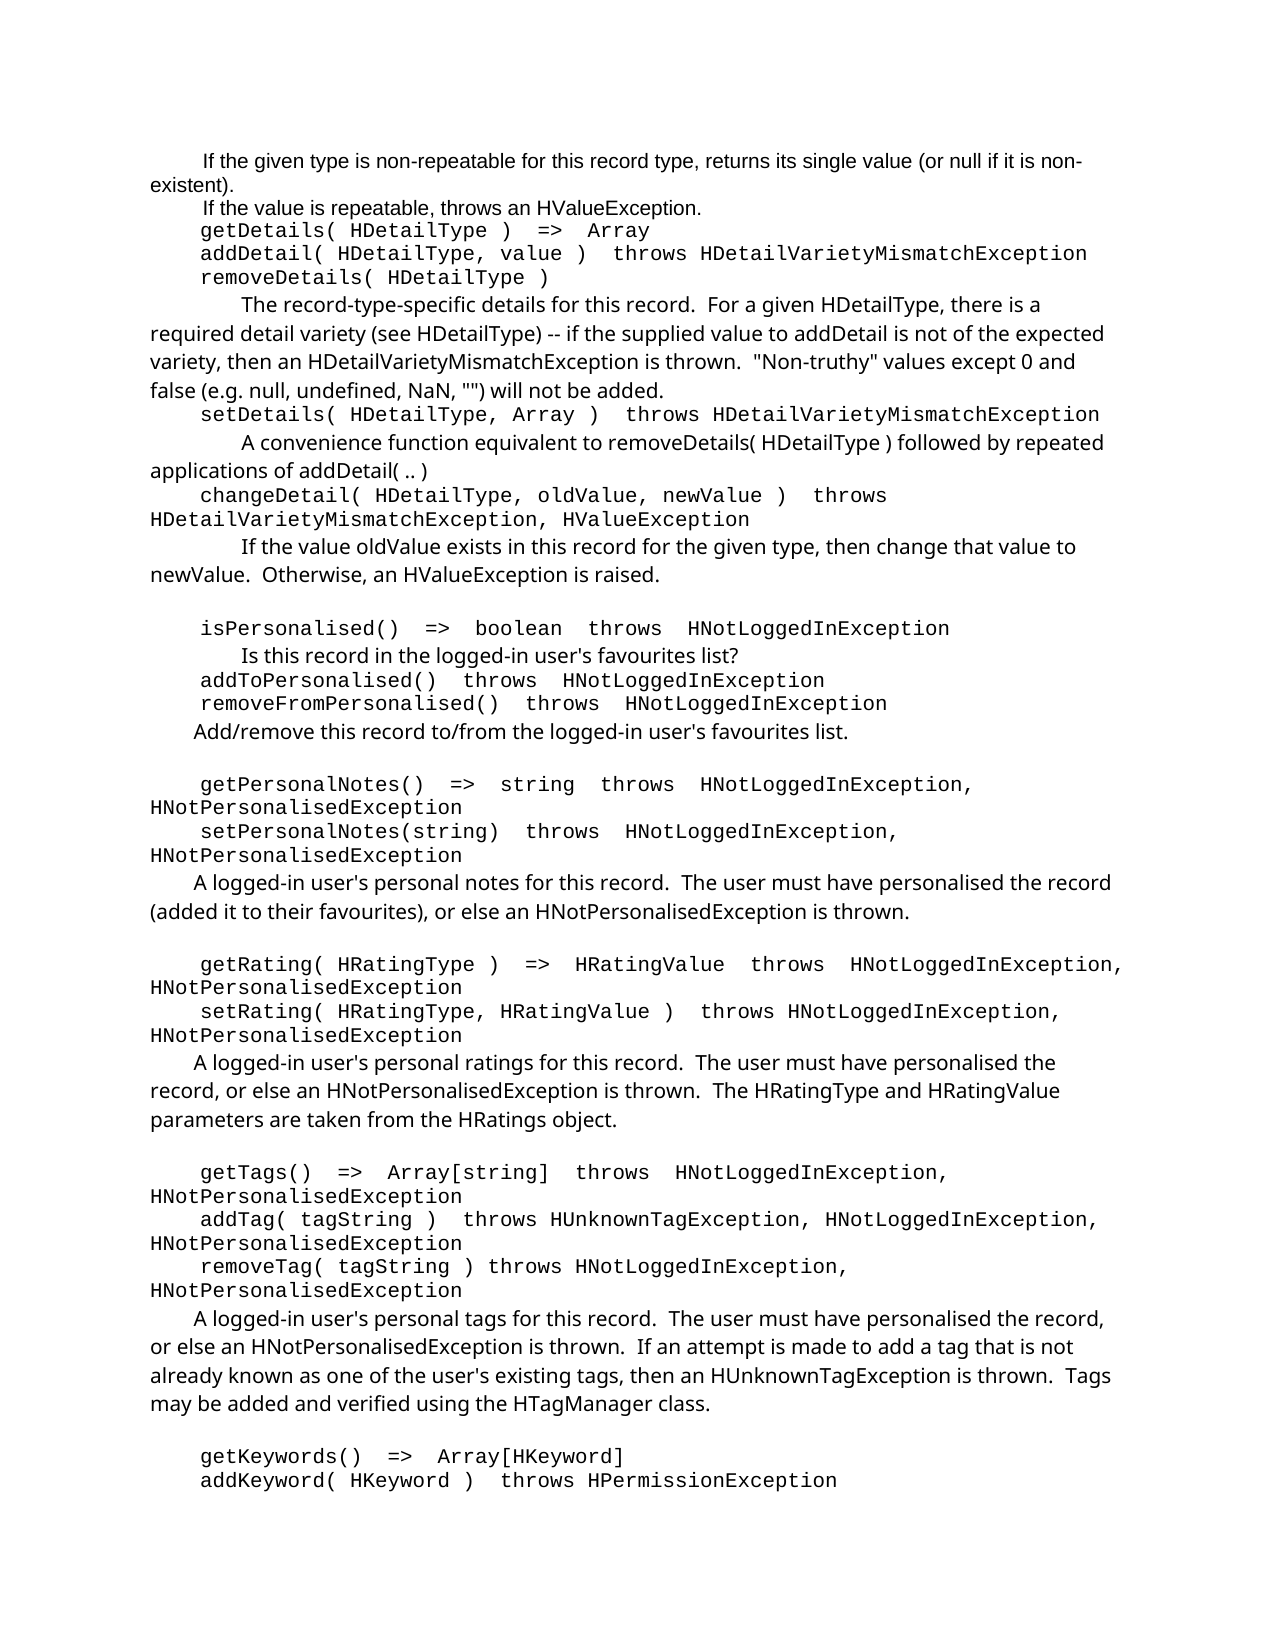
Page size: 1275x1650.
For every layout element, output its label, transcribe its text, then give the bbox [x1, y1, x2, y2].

text addDetail( HDetailType, value ) throws HDetailVarietyMismatchException [150, 243, 1125, 267]
text getKeywords() => Array[HKeyword] [150, 1446, 1125, 1470]
text addToPersonalised() throws HNotLoggedInException [150, 669, 1125, 693]
text getPersonalNotes() => string throws HNotLoggedInException, HNotPersonalisedException [150, 774, 1125, 821]
text setDetails( HDetailType, Array ) throws HDetailVarietyMismatchException [150, 404, 1125, 428]
text Is this record in the logged-in user's favourites list? [150, 641, 1125, 669]
text setPersonalNotes(string) throws HNotLoggedInException, HNotPersonalisedException [150, 821, 1125, 868]
text changeDetail( HDetailType, oldValue, newValue ) throws HDetailVarietyMismatchException, HValueException [150, 485, 1125, 532]
text If the value is repeatable, throws an HValueException. [150, 196, 1125, 220]
text The record-type-specific details for this record. For a given HDetailType, there is a required detail variety (see HDetailType) -- if the supplied value to addDetail is not of the expected variety, then an HDetailVarietyMismatchException is thrown. "Non-truthy" values except 0 and false (e.g. null, undefined, NaN, "") will not be added. [150, 291, 1125, 404]
text If the value oldValue exists in this record for the given type, then change that value to newValue. Otherwise, an HValueException is raised. [150, 532, 1125, 589]
text removeDetails( HDetailType ) [150, 267, 1125, 291]
text A logged-in user's personal tags for this record. The user must have personalised the record, or else an HNotPersonalisedException is thrown. If an attempt is made to add a tag that is not already known as one of the user's existing tags, then an HUnknownTagException is thrown. Tags may be added and verified using the HTagManager class. [150, 1304, 1125, 1418]
text isPersonalised() => boolean throws HNotLoggedInException [150, 617, 1125, 641]
text addKeyword( HKeyword ) throws HPermissionException [150, 1470, 1125, 1493]
text A logged-in user's personal ratings for this record. The user must have personalised the record, or else an HNotPersonalisedException is thrown. The HRatingType and HRatingValue parameters are taken from the HRatings object. [150, 1048, 1125, 1133]
text addTag( tagString ) throws HUnknownTagException, HNotLoggedInException, HNotPersonalisedException [150, 1209, 1125, 1257]
text getRating( HRatingType ) => HRatingValue throws HNotLoggedInException, HNotPersonalisedException [150, 954, 1125, 1001]
text A logged-in user's personal notes for this record. The user must have personalised the record (added it to their favourites), or else an HNotPersonalisedException is thrown. [150, 868, 1125, 925]
text Add/remove this record to/from the logged-in user's favourites list. [150, 717, 1125, 745]
text getTags() => Array[string] throws HNotLoggedInException, HNotPersonalisedException [150, 1162, 1125, 1209]
text If the given type is non-repeatable for this record type, returns its single value (or null if it is non-existent). [150, 150, 1125, 196]
text removeFromPersonalised() throws HNotLoggedInException [150, 693, 1125, 717]
text removeTag( tagString ) throws HNotLoggedInException, HNotPersonalisedException [150, 1257, 1125, 1304]
text getDetails( HDetailType ) => Array [150, 220, 1125, 243]
text setRating( HRatingType, HRatingValue ) throws HNotLoggedInException, HNotPersonalisedException [150, 1001, 1125, 1048]
text A convenience function equivalent to removeDetails( HDetailType ) followed by repeated applications of addDetail( .. ) [150, 428, 1125, 485]
